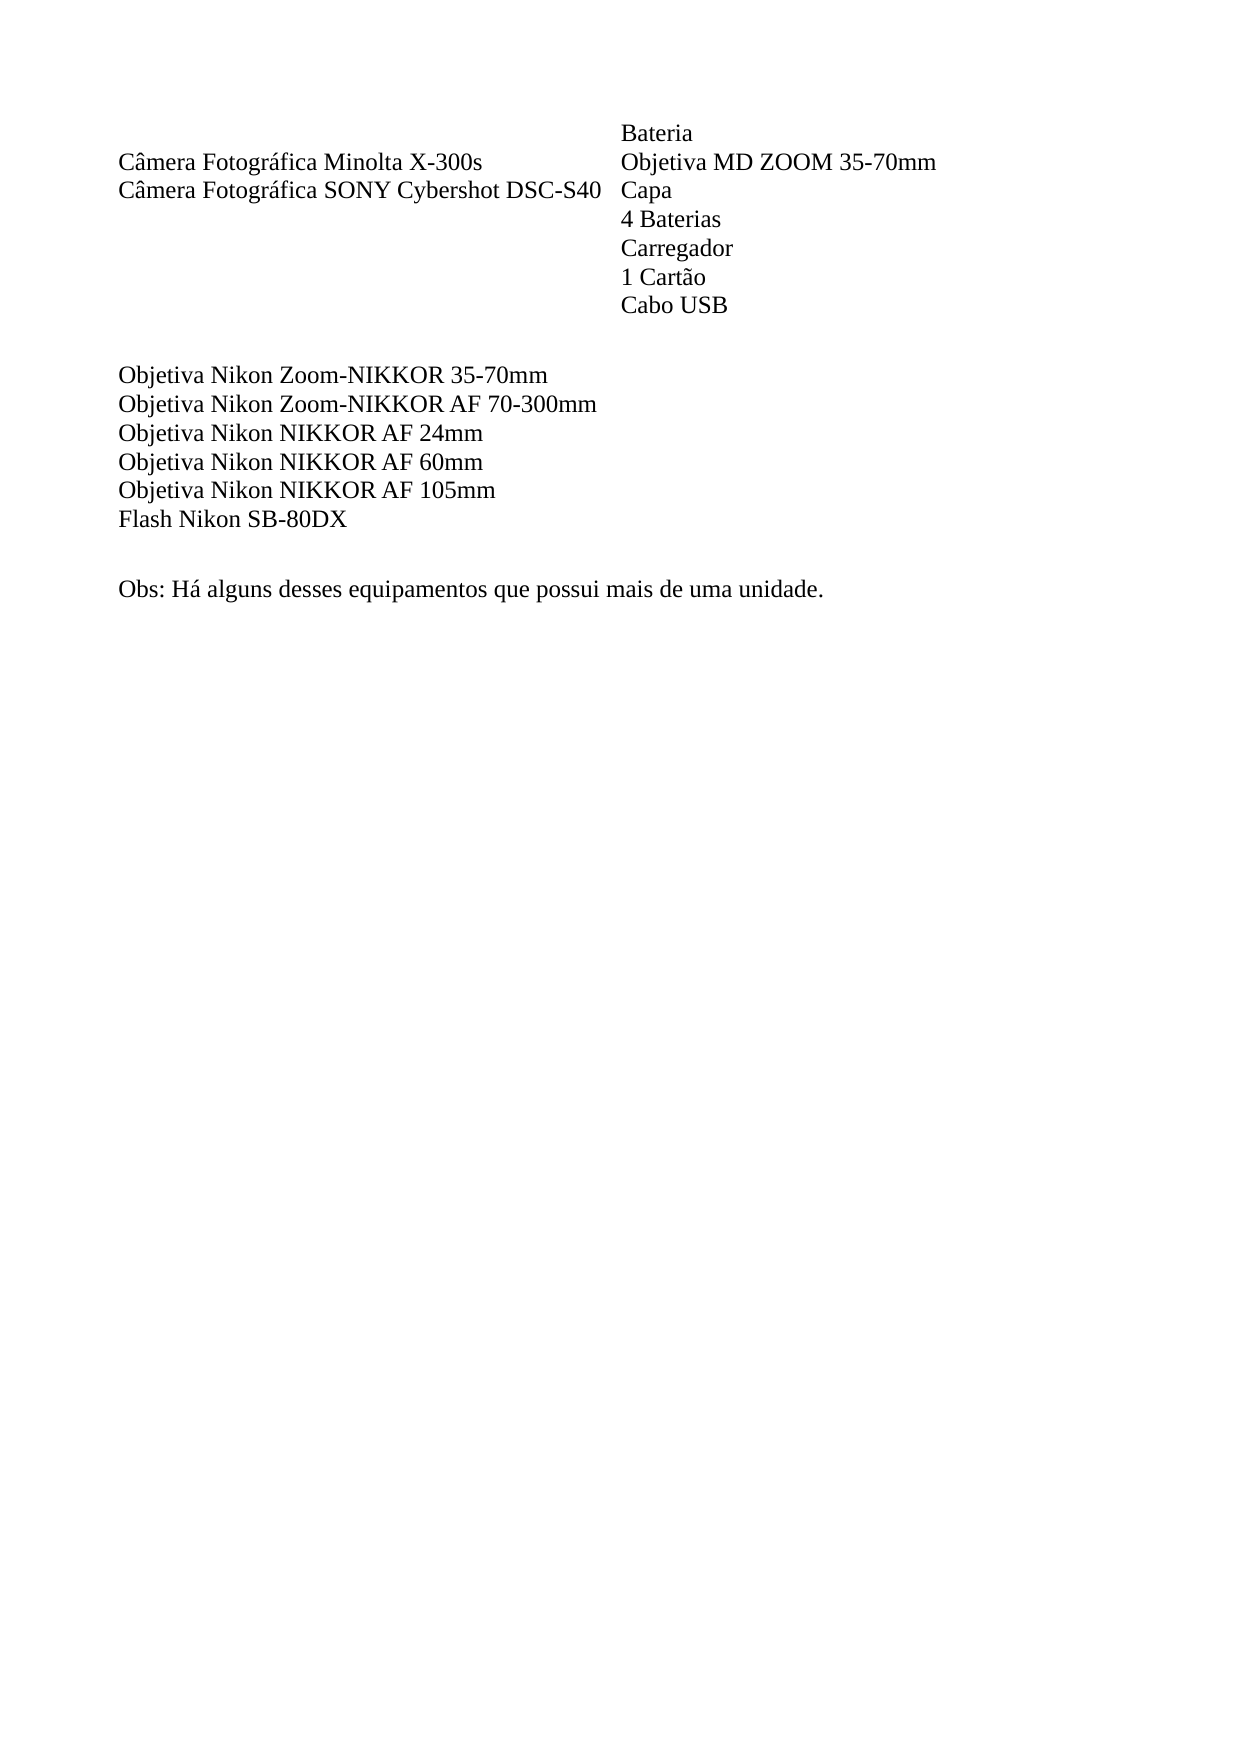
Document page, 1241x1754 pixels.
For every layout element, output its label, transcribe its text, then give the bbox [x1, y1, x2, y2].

table_cell [118, 118, 621, 147]
table_cell Flash Nikon SB-80DX [118, 504, 1122, 533]
text Obs: Há alguns desses equipamentos que possui mais de uma unidade. [118, 574, 1122, 603]
table_cell Objetiva MD ZOOM 35-70mm [621, 147, 1122, 176]
table_cell Objetiva Nikon NIKKOR AF 105mm [118, 476, 1122, 504]
table_cell Câmera Fotográfica Minolta X-300s [118, 147, 621, 176]
table_header Objetiva Nikon Zoom-NIKKOR 35-70mm [118, 361, 1122, 389]
table_cell Objetiva Nikon NIKKOR AF 60mm [118, 447, 1122, 476]
table_cell Objetiva Nikon NIKKOR AF 24mm [118, 418, 1122, 447]
table_cell Objetiva Nikon Zoom-NIKKOR AF 70-300mm [118, 389, 1122, 418]
table_cell Câmera Fotográfica SONY Cybershot DSC-S40 [118, 176, 621, 319]
table_cell Bateria [621, 118, 1122, 147]
table_cell Capa 4 Baterias Carregador 1 Cartão Cabo USB [621, 176, 1122, 319]
